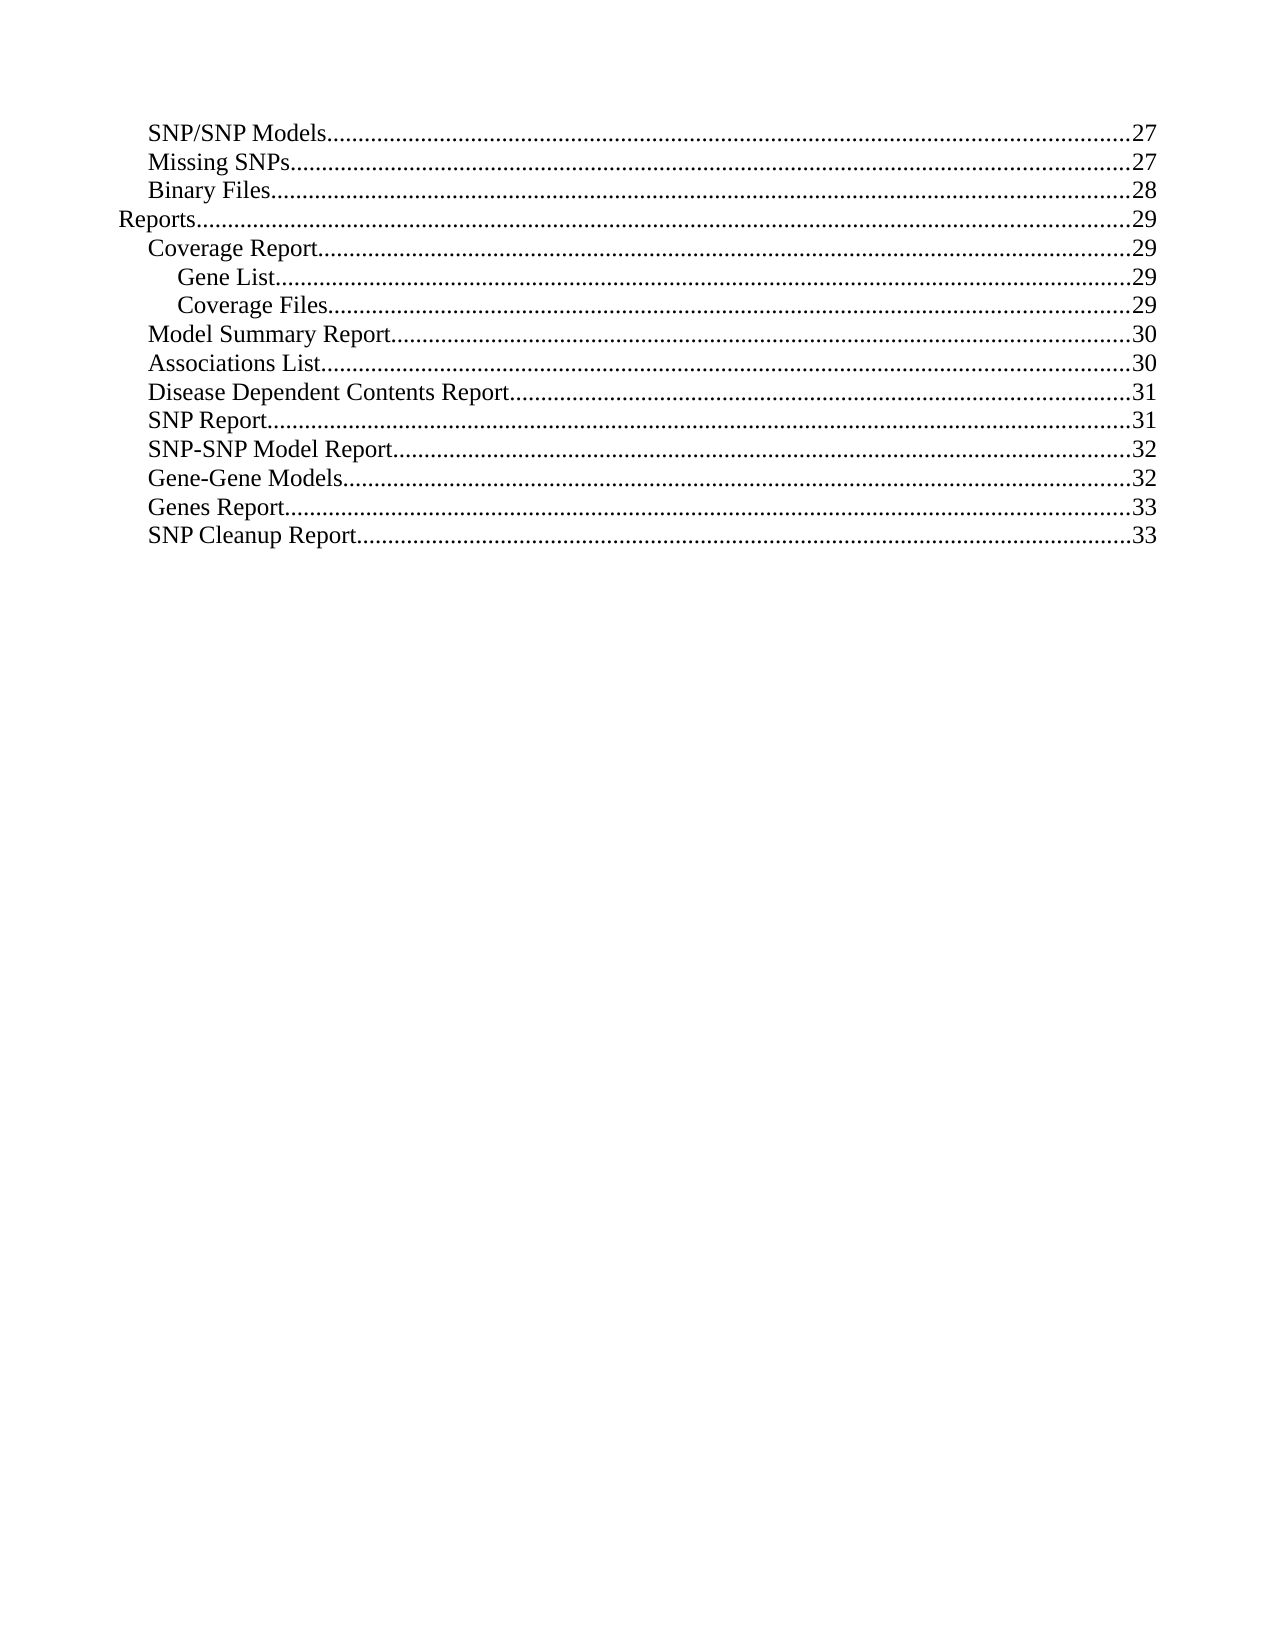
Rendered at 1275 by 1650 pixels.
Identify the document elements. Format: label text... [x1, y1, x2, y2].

text Disease Dependent Contents Report 31 [148, 377, 1157, 406]
text Genes Report 33 [148, 492, 1157, 521]
text Gene List 29 [177, 262, 1157, 291]
text Associations List 30 [148, 348, 1157, 377]
text Binary Files 28 [148, 176, 1157, 204]
text Coverage Report 29 [148, 233, 1157, 262]
text SNP-SNP Model Report 32 [148, 434, 1157, 463]
text Reports 29 [118, 204, 1157, 233]
text Coverage Files 29 [177, 291, 1157, 319]
text SNP/SNP Models 27 [148, 118, 1157, 147]
text Model Summary Report 30 [148, 319, 1157, 348]
text Missing SNPs 27 [148, 147, 1157, 176]
text Gene-Gene Models 32 [148, 463, 1157, 492]
text SNP Cleanup Report 33 [148, 521, 1157, 549]
text SNP Report 31 [148, 406, 1157, 434]
